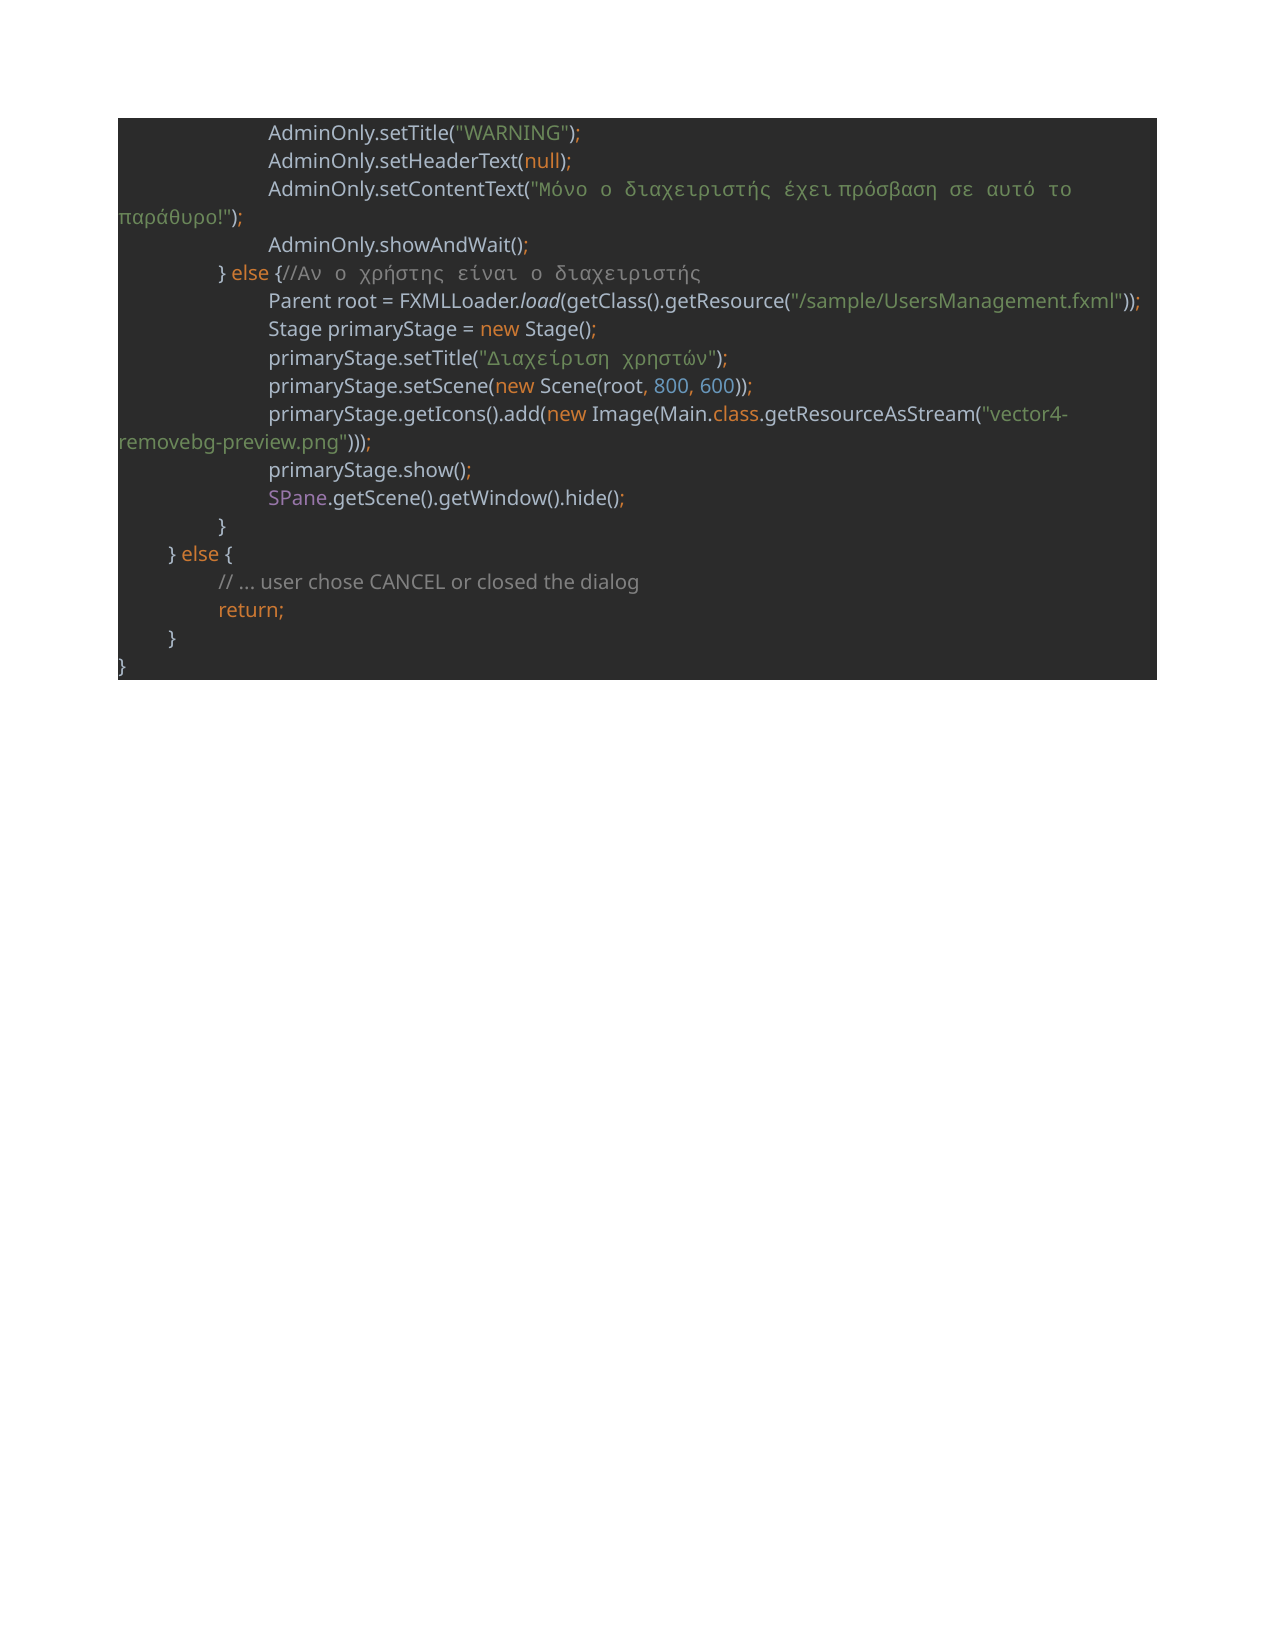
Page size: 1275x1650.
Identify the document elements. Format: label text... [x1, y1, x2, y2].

text primaryStage.getIcons().add(new Image(Main.class.getResourceAsStream("vector4-removebg-preview.png"))); [118, 399, 1157, 455]
text AdminOnly.setContentText("Μόνο ο διαχειριστής έχει πρόσβαση σε αυτό το παράθυρο!"); [118, 174, 1157, 231]
text AdminOnly.setHeaderText(null); [118, 146, 1157, 174]
text Parent root = FXMLLoader.load(getClass().getResource("/sample/UsersManagement.fxml")); [118, 287, 1157, 315]
text } else {//Αν ο χρήστης είναι ο διαχειριστής [118, 259, 1157, 287]
text AdminOnly.setTitle("WARNING"); [118, 118, 1157, 146]
text AdminOnly.showAndWait(); [118, 231, 1157, 259]
text } [118, 652, 1157, 680]
text primaryStage.setScene(new Scene(root, 800, 600)); [118, 371, 1157, 399]
text return; [118, 596, 1157, 624]
text primaryStage.setTitle("Διαχείριση χρηστών"); [118, 343, 1157, 371]
text } else { [118, 539, 1157, 568]
text } [118, 624, 1157, 652]
text Stage primaryStage = new Stage(); [118, 315, 1157, 343]
text // ... user chose CANCEL or closed the dialog [118, 568, 1157, 596]
text SPane.getScene().getWindow().hide(); [118, 483, 1157, 511]
text } [118, 511, 1157, 539]
text primaryStage.show(); [118, 455, 1157, 483]
